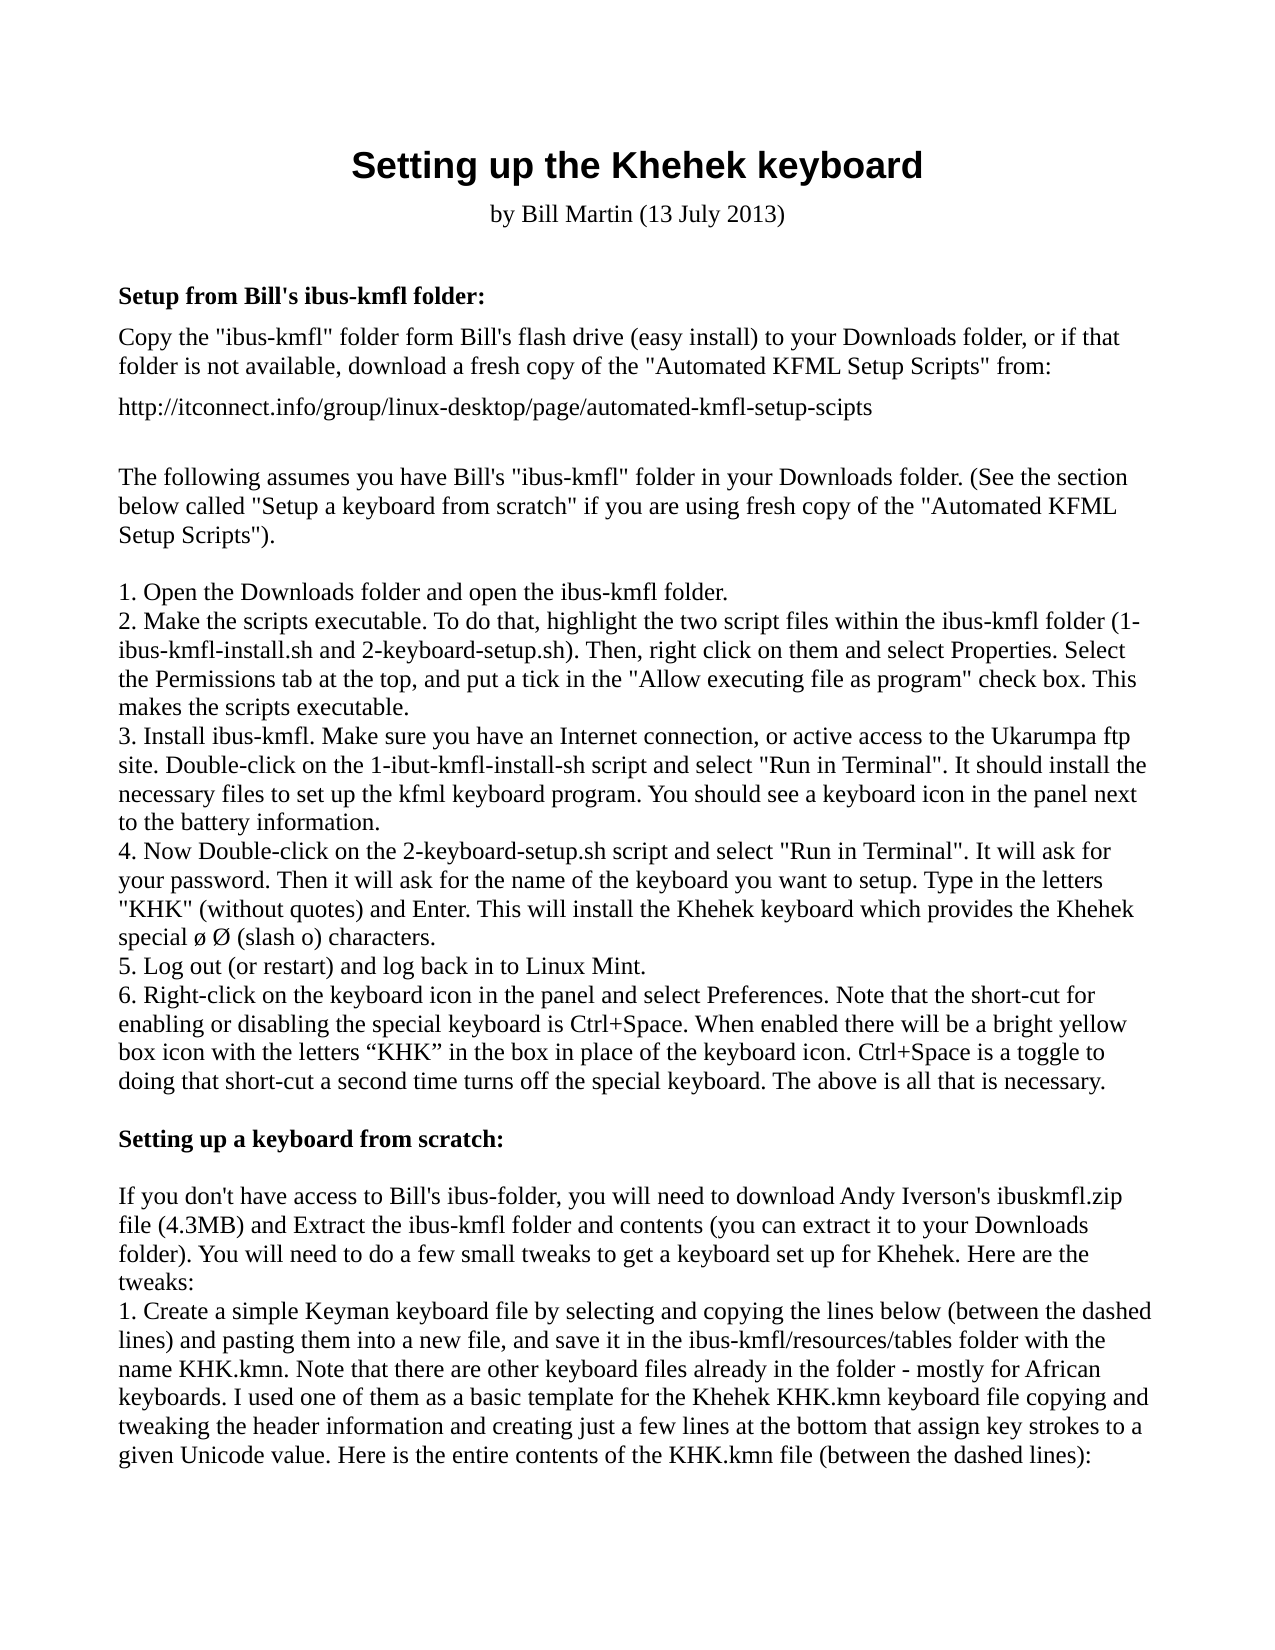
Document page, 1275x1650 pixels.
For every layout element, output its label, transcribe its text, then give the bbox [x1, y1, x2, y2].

text If you don't have access to Bill's ibus-folder, you will need to download Andy Iverson's ibuskmfl.zip file (4.3MB) and Extract the ibus-kmfl folder and contents (you can extract it to your Downloads folder). You will need to do a few small tweaks to get a keyboard set up for Khehek. Here are the tweaks: [118, 1181, 1157, 1296]
text 3. Install ibus-kmfl. Make sure you have an Internet connection, or active access to the Ukarumpa ftp site. Double-click on the 1-ibut-kmfl-install-sh script and select "Run in Terminal". It should install the necessary files to set up the kfml keyboard program. You should see a keyboard icon in the panel next to the battery information. [118, 721, 1157, 836]
text http://itconnect.info/group/linux-desktop/page/automated-kmfl-setup-scipts [118, 392, 1157, 421]
text 1. Open the Downloads folder and open the ibus-kmfl folder. [118, 577, 1157, 606]
text Setting up a keyboard from scratch: [118, 1124, 1157, 1152]
text 2. Make the scripts executable. To do that, highlight the two script files within the ibus-kmfl folder (1-ibus-kmfl-install.sh and 2-keyboard-setup.sh). Then, right click on them and select Properties. Select the Permissions tab at the top, and put a tick in the "Allow executing file as program" check box. This makes the scripts executable. [118, 606, 1157, 721]
text 1. Create a simple Keyman keyboard file by selecting and copying the lines below (between the dashed lines) and pasting them into a new file, and save it in the ibus-kmfl/resources/tables folder with the name KHK.kmn. Note that there are other keyboard files already in the folder - mostly for African keyboards. I used one of them as a basic template for the Khehek KHK.kmn keyboard file copying and tweaking the header information and creating just a few lines at the bottom that assign key strokes to a given Unicode value. Here is the entire contents of the KHK.kmn file (between the dashed lines): [118, 1296, 1157, 1469]
text The following assumes you have Bill's "ibus-kmfl" folder in your Downloads folder. (See the section below called "Setup a keyboard from scratch" if you are using fresh copy of the "Automated KFML Setup Scripts"). [118, 462, 1157, 549]
text 4. Now Double-click on the 2-keyboard-setup.sh script and select "Run in Terminal". It will ask for your password. Then it will ask for the name of the keyboard you want to setup. Type in the letters "KHK" (without quotes) and Enter. This will install the Khehek keyboard which provides the Khehek special ø Ø (slash o) characters. [118, 836, 1157, 951]
text Setup from Bill's ibus-kmfl folder: [118, 281, 1157, 310]
text by Bill Martin (13 July 2013) [118, 199, 1157, 227]
text 6. Right-click on the keyboard icon in the panel and select Preferences. Note that the short-cut for enabling or disabling the special keyboard is Ctrl+Space. When enabled there will be a bright yellow box icon with the letters “KHK” in the box in place of the keyboard icon. Ctrl+Space is a toggle to doing that short-cut a second time turns off the special keyboard. The above is all that is necessary. [118, 980, 1157, 1095]
text Copy the "ibus-kmfl" folder form Bill's flash drive (easy install) to your Downloads folder, or if that folder is not available, download a fresh copy of the "Automated KFML Setup Scripts" from: [118, 322, 1157, 380]
text 5. Log out (or restart) and log back in to Linux Mint. [118, 951, 1157, 980]
title Setting up the Khehek keyboard [118, 143, 1157, 186]
